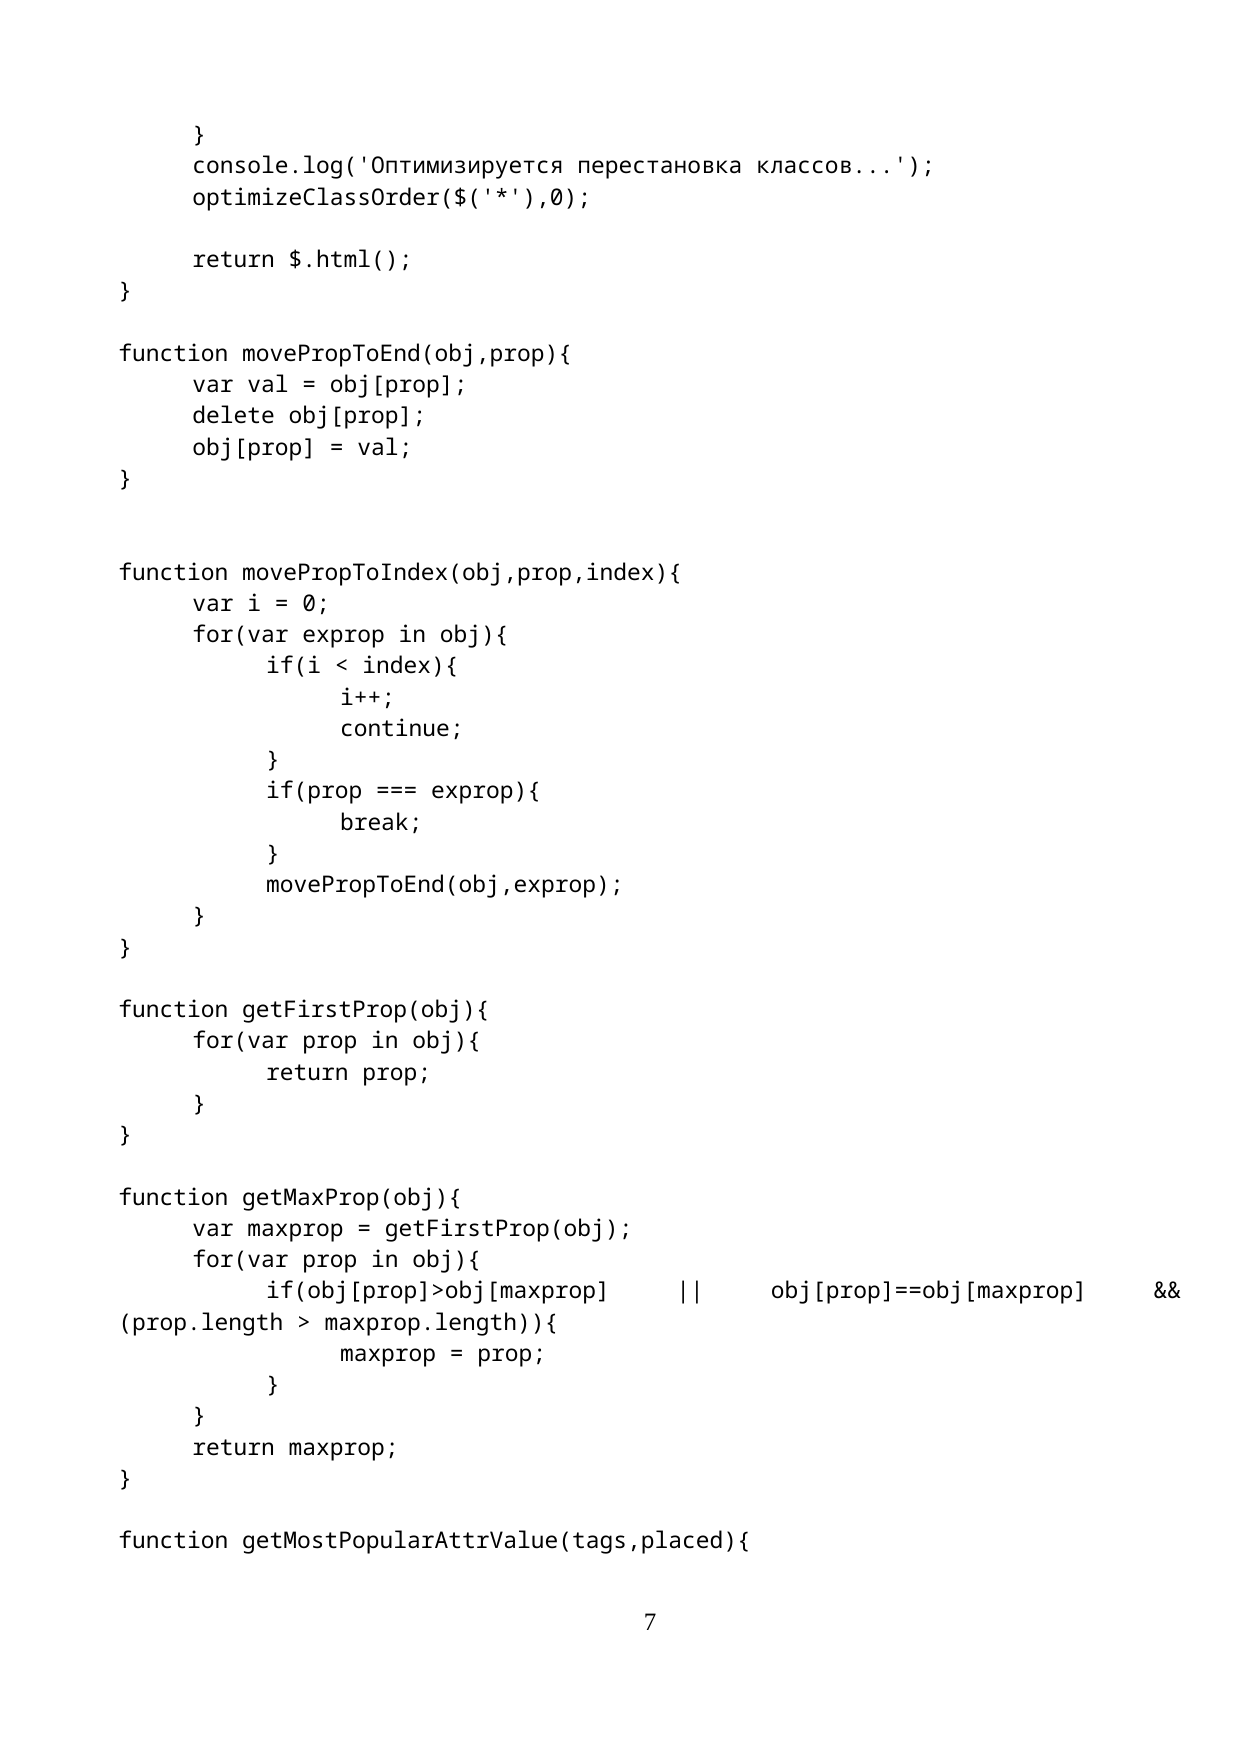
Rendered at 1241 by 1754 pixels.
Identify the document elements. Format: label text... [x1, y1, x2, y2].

text continue; [118, 712, 1181, 743]
text return maxprop; [118, 1431, 1181, 1462]
text } [118, 899, 1181, 931]
text return $.html(); [118, 243, 1181, 274]
text for(var prop in obj){ [118, 1243, 1181, 1274]
text } [118, 1399, 1181, 1431]
text } [118, 1087, 1181, 1118]
text function getMostPopularAttrValue(tags,placed){ [118, 1524, 1181, 1556]
text } [118, 1462, 1181, 1493]
text for(var prop in obj){ [118, 1024, 1181, 1056]
text } [118, 118, 1181, 149]
text movePropToEnd(obj,exprop); [118, 868, 1181, 899]
text for(var exprop in obj){ [118, 618, 1181, 649]
text var maxprop = getFirstProp(obj); [118, 1212, 1181, 1243]
text } [118, 743, 1181, 774]
text obj[prop] = val; [118, 431, 1181, 462]
text function movePropToIndex(obj,prop,index){ [118, 556, 1181, 587]
text if(i < index){ [118, 649, 1181, 681]
text } [118, 931, 1181, 962]
text break; [118, 806, 1181, 837]
text } [118, 1368, 1181, 1399]
text console.log('Оптимизируется перестановка классов...'); [118, 149, 1181, 181]
text i++; [118, 681, 1181, 712]
text } [118, 462, 1181, 493]
text function movePropToEnd(obj,prop){ [118, 337, 1181, 368]
text var val = obj[prop]; [118, 368, 1181, 399]
text delete obj[prop]; [118, 399, 1181, 431]
text maxprop = prop; [118, 1337, 1181, 1368]
text if(prop === exprop){ [118, 774, 1181, 806]
text var i = 0; [118, 587, 1181, 618]
text function getMaxProp(obj){ [118, 1181, 1181, 1212]
text function getFirstProp(obj){ [118, 993, 1181, 1024]
text optimizeClassOrder($('*'),0); [118, 181, 1181, 212]
text return prop; [118, 1056, 1181, 1087]
text if(obj[prop]>obj[maxprop] || obj[prop]==obj[maxprop] && (prop.length > maxprop.length)){ [118, 1274, 1181, 1337]
text } [118, 837, 1181, 868]
text } [118, 1118, 1181, 1149]
text } [118, 274, 1181, 306]
